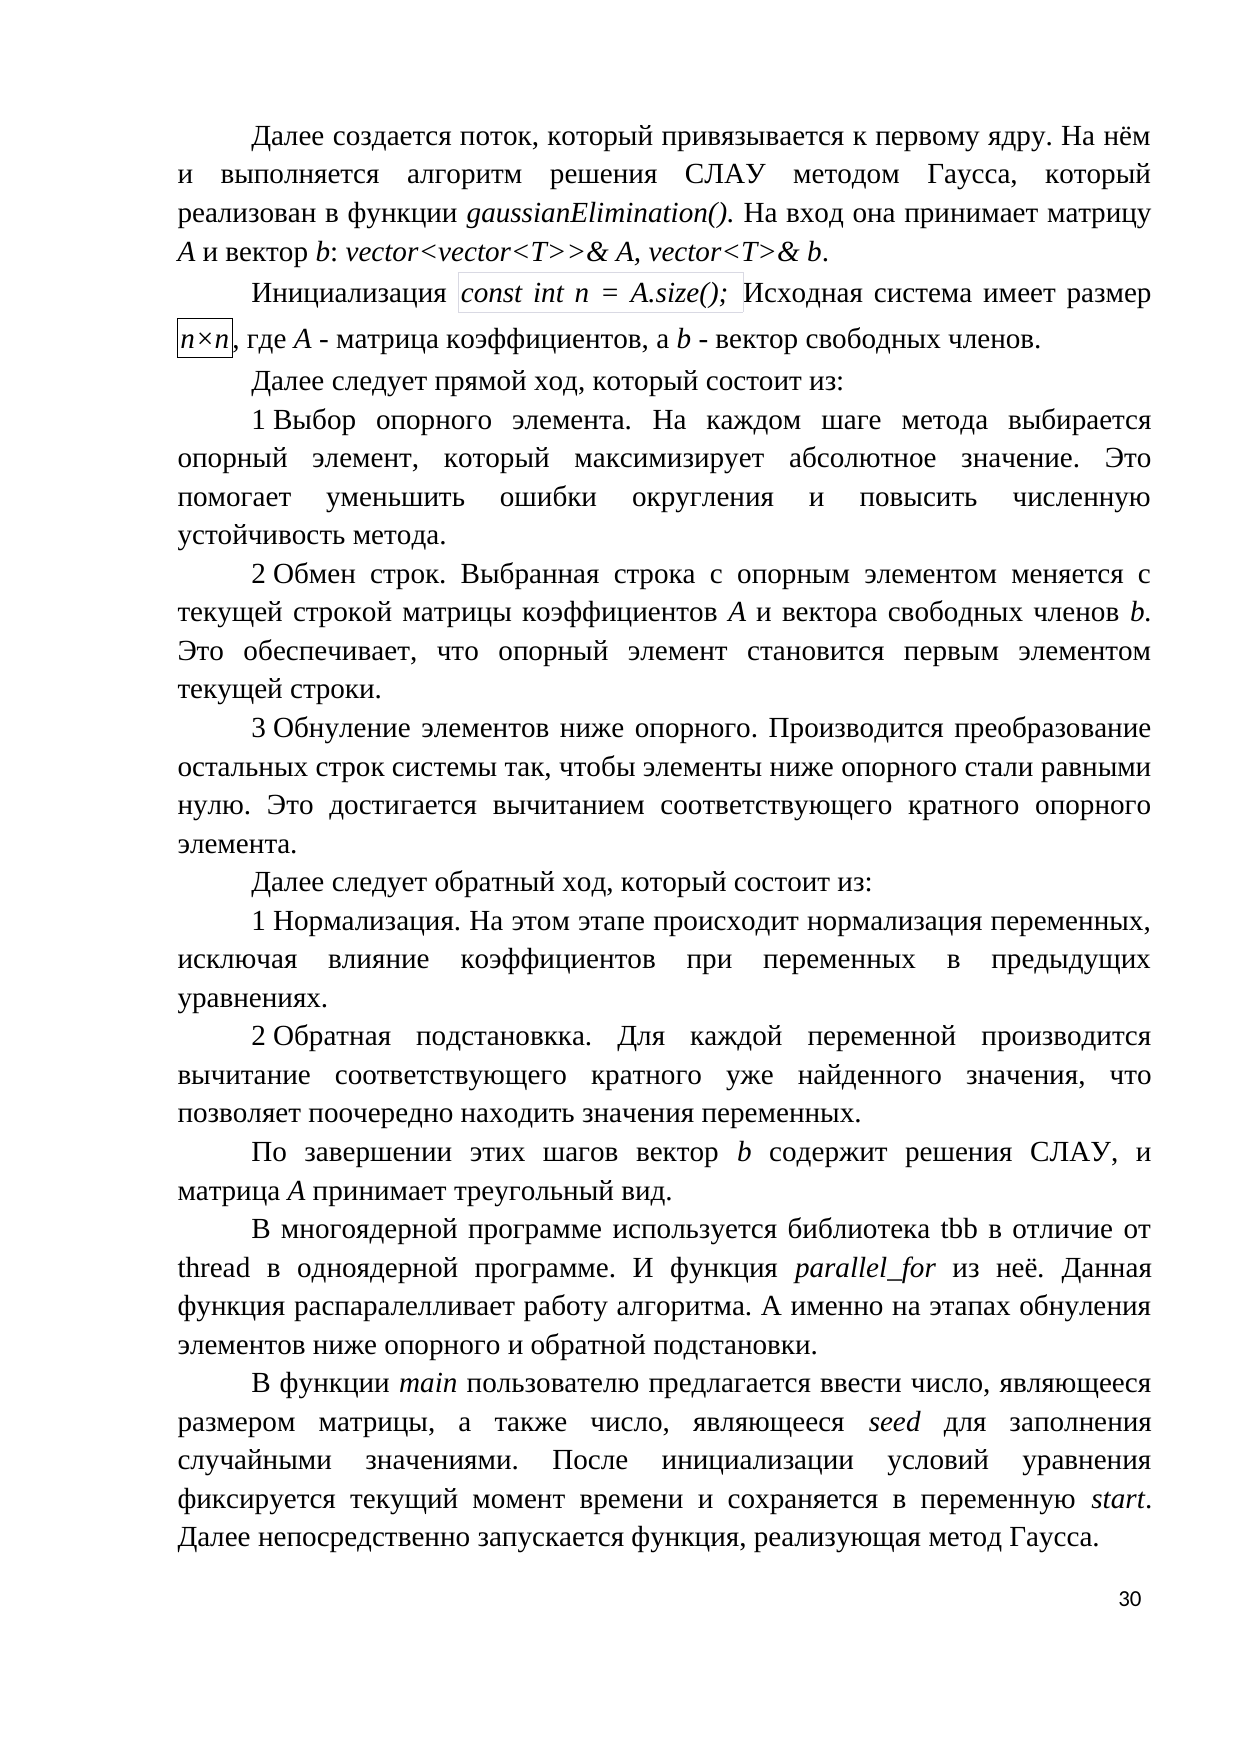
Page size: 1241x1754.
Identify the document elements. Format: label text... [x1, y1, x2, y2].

text По завершении этих шагов вектор b содержит решения СЛАУ, и матрица A принимает треугольный вид. [177, 1134, 1152, 1206]
text 1 Выбор опорного элемента. На каждом шаге метода выбирается опорный элемент, который максимизирует абсолютное значение. Это помогает уменьшить ошибки округления и повысить численную устойчивость метода. [177, 402, 1152, 551]
text 3 Обнуление элементов ниже опорного. Производится преобразование остальных строк системы так, чтобы элементы ниже опорного стали равными нулю. Это достигается вычитанием соответствующего кратного опорного элемента. [177, 710, 1152, 859]
text В многоядерной программе используется библиотека tbb в отличие от thread в одноядерной программе. И функция parallel_for из неё. Данная функция распаралелливает работу алгоритма. А именно на этапах обнуления элементов ниже опорного и обратной подстановки. [177, 1211, 1152, 1360]
text Далее следует прямой ход, который состоит из: [177, 363, 1152, 397]
subtitle Инициализация const int n = A.size(); Исходная система имеет размер n×n, где A - матрица коэффициентов, а b - вектор свободных членов. [177, 272, 1152, 357]
text Далее создается поток, который привязывается к первому ядру. На нём и выполняется алгоритм решения СЛАУ методом Гаусса, который реализован в функции gaussianElimination(). На вход она принимает матрицу A и вектор b: vector<vector<T>>& A, vector<T>& b. [177, 118, 1152, 267]
text 2 Обратная подстановкка. Для каждой переменной производится вычитание соответствующего кратного уже найденного значения, что позволяет поочередно находить значения переменных. [177, 1018, 1152, 1129]
text 1 Нормализация. На этом этапе происходит нормализация переменных, исключая влияние коэффициентов при переменных в предыдущих уравнениях. [177, 903, 1152, 1013]
text 2 Обмен строк. Выбранная строка с опорным элементом меняется с текущей строкой матрицы коэффициентов A и вектора свободных членов b. Это обеспечивает, что опорный элемент становится первым элементом текущей строки. [177, 556, 1152, 705]
text В функции main пользователю предлагается ввести число, являющееся размером матрицы, а также число, являющееся seed для заполнения случайными значениями. После инициализации условий уравнения фиксируется текущий момент времени и сохраняется в переменную start. Далее непосредственно запускается функция, реализующая метод Гаусса. [177, 1365, 1152, 1553]
text Далее следует обратный ход, который состоит из: [177, 864, 1152, 898]
